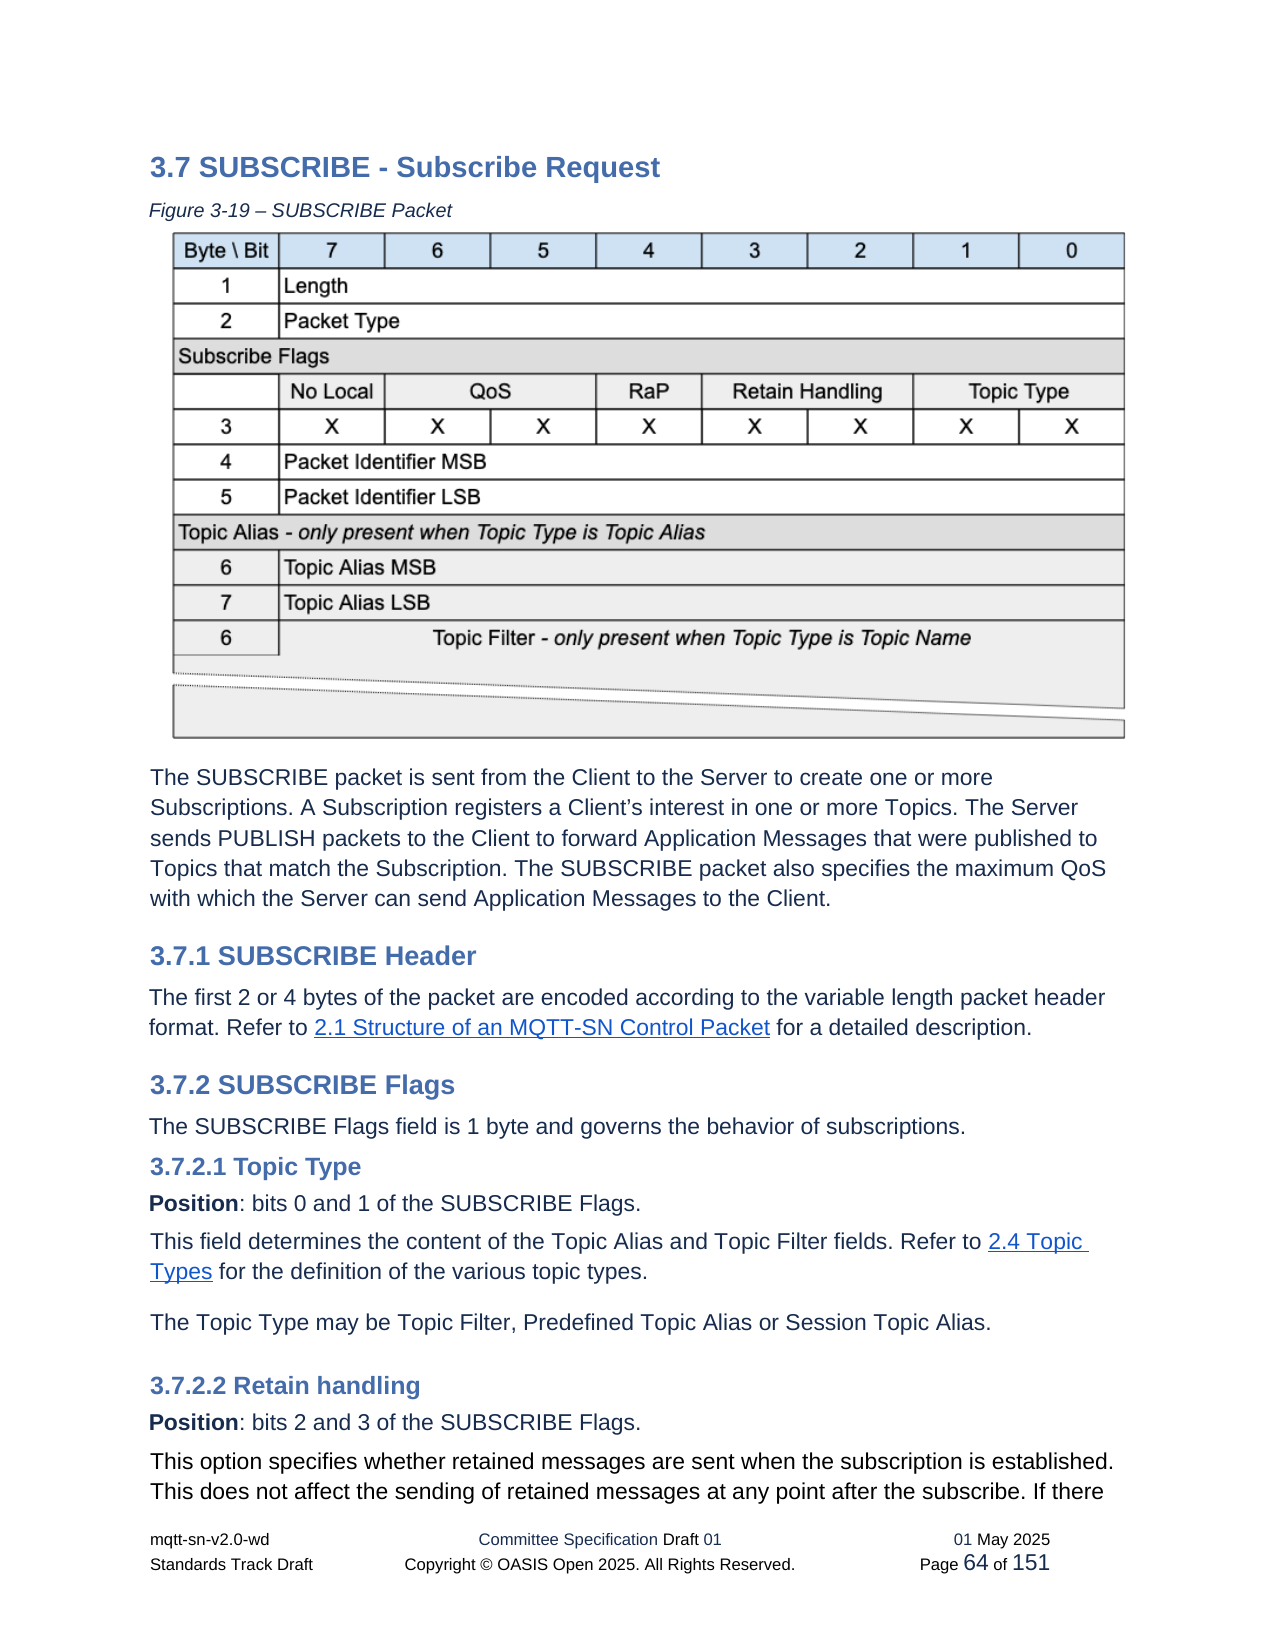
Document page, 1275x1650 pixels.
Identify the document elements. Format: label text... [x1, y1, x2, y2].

text Position: bits 2 and 3 of the SUBSCRIBE Flags. [148, 1409, 1124, 1436]
text The SUBSCRIBE packet is sent from the Client to the Server to create one or more Subscriptions. A Subscription registers a Client’s interest in one or more Topics. The Server sends PUBLISH packets to the Client to forward Application Messages that were published to Topics that match the Subscription. The SUBSCRIBE packet also specifies the maximum QoS with which the Server can send Application Messages to the Client. [150, 764, 1125, 911]
picture [150, 232, 1125, 739]
subtitle 3.7.2.1 Topic Type [150, 1152, 1124, 1180]
text Figure 3-19 – SUBSCRIBE Packet [148, 198, 1124, 221]
subtitle 3.7.2.2 Retain handling [150, 1371, 1124, 1400]
text This option specifies whether retained messages are sent when the subscription is established. This does not affect the sending of retained messages at any point after the subscribe. If there [150, 1448, 1124, 1504]
text The first 2 or 4 bytes of the packet are encoded according to the variable length packet header format. Refer to 2.1 Structure of an MQTT-SN Control Packet for a detailed description. [148, 984, 1124, 1040]
subtitle 3.7 SUBSCRIBE - Subscribe Request [150, 150, 1124, 183]
text This field determines the content of the Topic Alias and Topic Filter fields. Refer to 2.4 Topic Types for the definition of the various topic types. [150, 1228, 1124, 1284]
text Position: bits 0 and 1 of the SUBSCRIBE Flags. [148, 1189, 1124, 1216]
subtitle 3.7.2 SUBSCRIBE Flags [150, 1069, 1124, 1101]
text The Topic Type may be Topic Filter, Predefined Topic Alias or Session Topic Alias. [150, 1309, 1124, 1336]
text The SUBSCRIBE Flags field is 1 byte and governs the behavior of subscriptions. [148, 1113, 1124, 1139]
subtitle 3.7.1 SUBSCRIBE Header [150, 940, 1124, 971]
